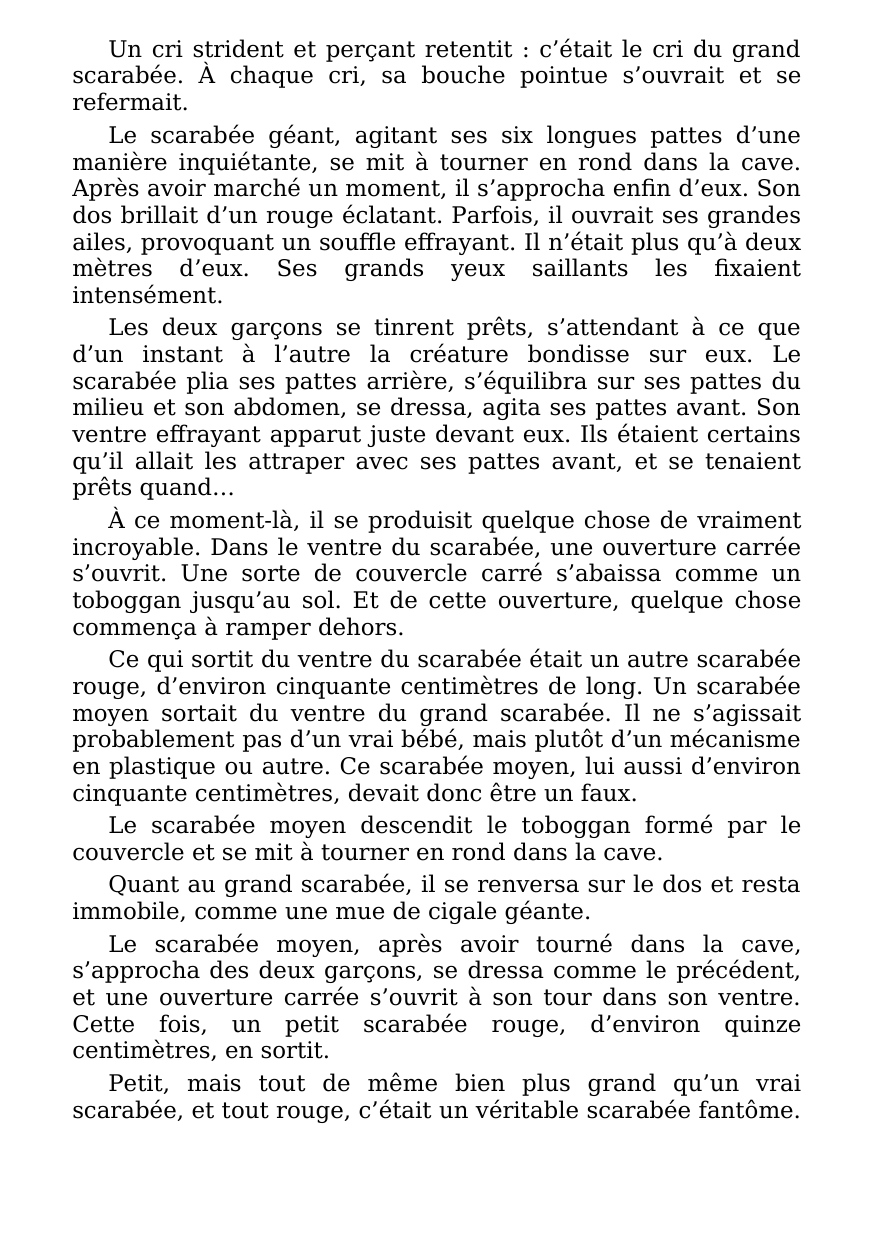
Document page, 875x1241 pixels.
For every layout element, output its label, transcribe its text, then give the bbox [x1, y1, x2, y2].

text Ce qui sortit du ventre du scarabée était un autre scarabée rouge, d’environ cinquante centimètres de long. Un scarabée moyen sortait du ventre du grand scarabée. Il ne s’agissait probablement pas d’un vrai bébé, mais plutôt d’un mécanisme en plastique ou autre. Ce scarabée moyen, lui aussi d’environ cinquante centimètres, devait donc être un faux. [72, 646, 802, 806]
text Un cri strident et perçant retentit : c’était le cri du grand scarabée. À chaque cri, sa bouche pointue s’ouvrait et se refermait. [72, 36, 802, 116]
text Les deux garçons se tinrent prêts, s’attendant à ce que d’un instant à l’autre la créature bondisse sur eux. Le scarabée plia ses pattes arrière, s’équilibra sur ses pattes du milieu et son abdomen, se dressa, agita ses pattes avant. Son ventre effrayant apparut juste devant eux. Ils étaient certains qu’il allait les attraper avec ses pattes avant, et se tenaient prêts quand… [72, 314, 802, 501]
text Le scarabée moyen, après avoir tourné dans la cave, s’approcha des deux garçons, se dressa comme le précédent, et une ouverture carrée s’ouvrit à son tour dans son ventre. Cette fois, un petit scarabée rouge, d’environ quinze centimètres, en sortit. [72, 931, 802, 1064]
text Le scarabée moyen descendit le toboggan formé par le couvercle et se mit à tourner en rond dans la cave. [72, 812, 802, 866]
text Quant au grand scarabée, il se renversa sur le dos et resta immobile, comme une mue de cigale géante. [72, 872, 802, 925]
text Petit, mais tout de même bien plus grand qu’un vrai scarabée, et tout rouge, c’était un véritable scarabée fantôme. [72, 1070, 802, 1123]
text Le scarabée géant, agitant ses six longues pattes d’une manière inquiétante, se mit à tourner en rond dans la cave. Après avoir marché un moment, il s’approcha enfin d’eux. Son dos brillait d’un rouge éclatant. Parfois, il ouvrait ses grandes ailes, provoquant un souffle effrayant. Il n’était plus qu’à deux mètres d’eux. Ses grands yeux saillants les fixaient intensément. [72, 122, 802, 309]
text À ce moment-là, il se produisit quelque chose de vraiment incroyable. Dans le ventre du scarabée, une ouverture carrée s’ouvrit. Une sorte de couvercle carré s’abaissa comme un toboggan jusqu’au sol. Et de cette ouverture, quelque chose commença à ramper dehors. [72, 507, 802, 641]
